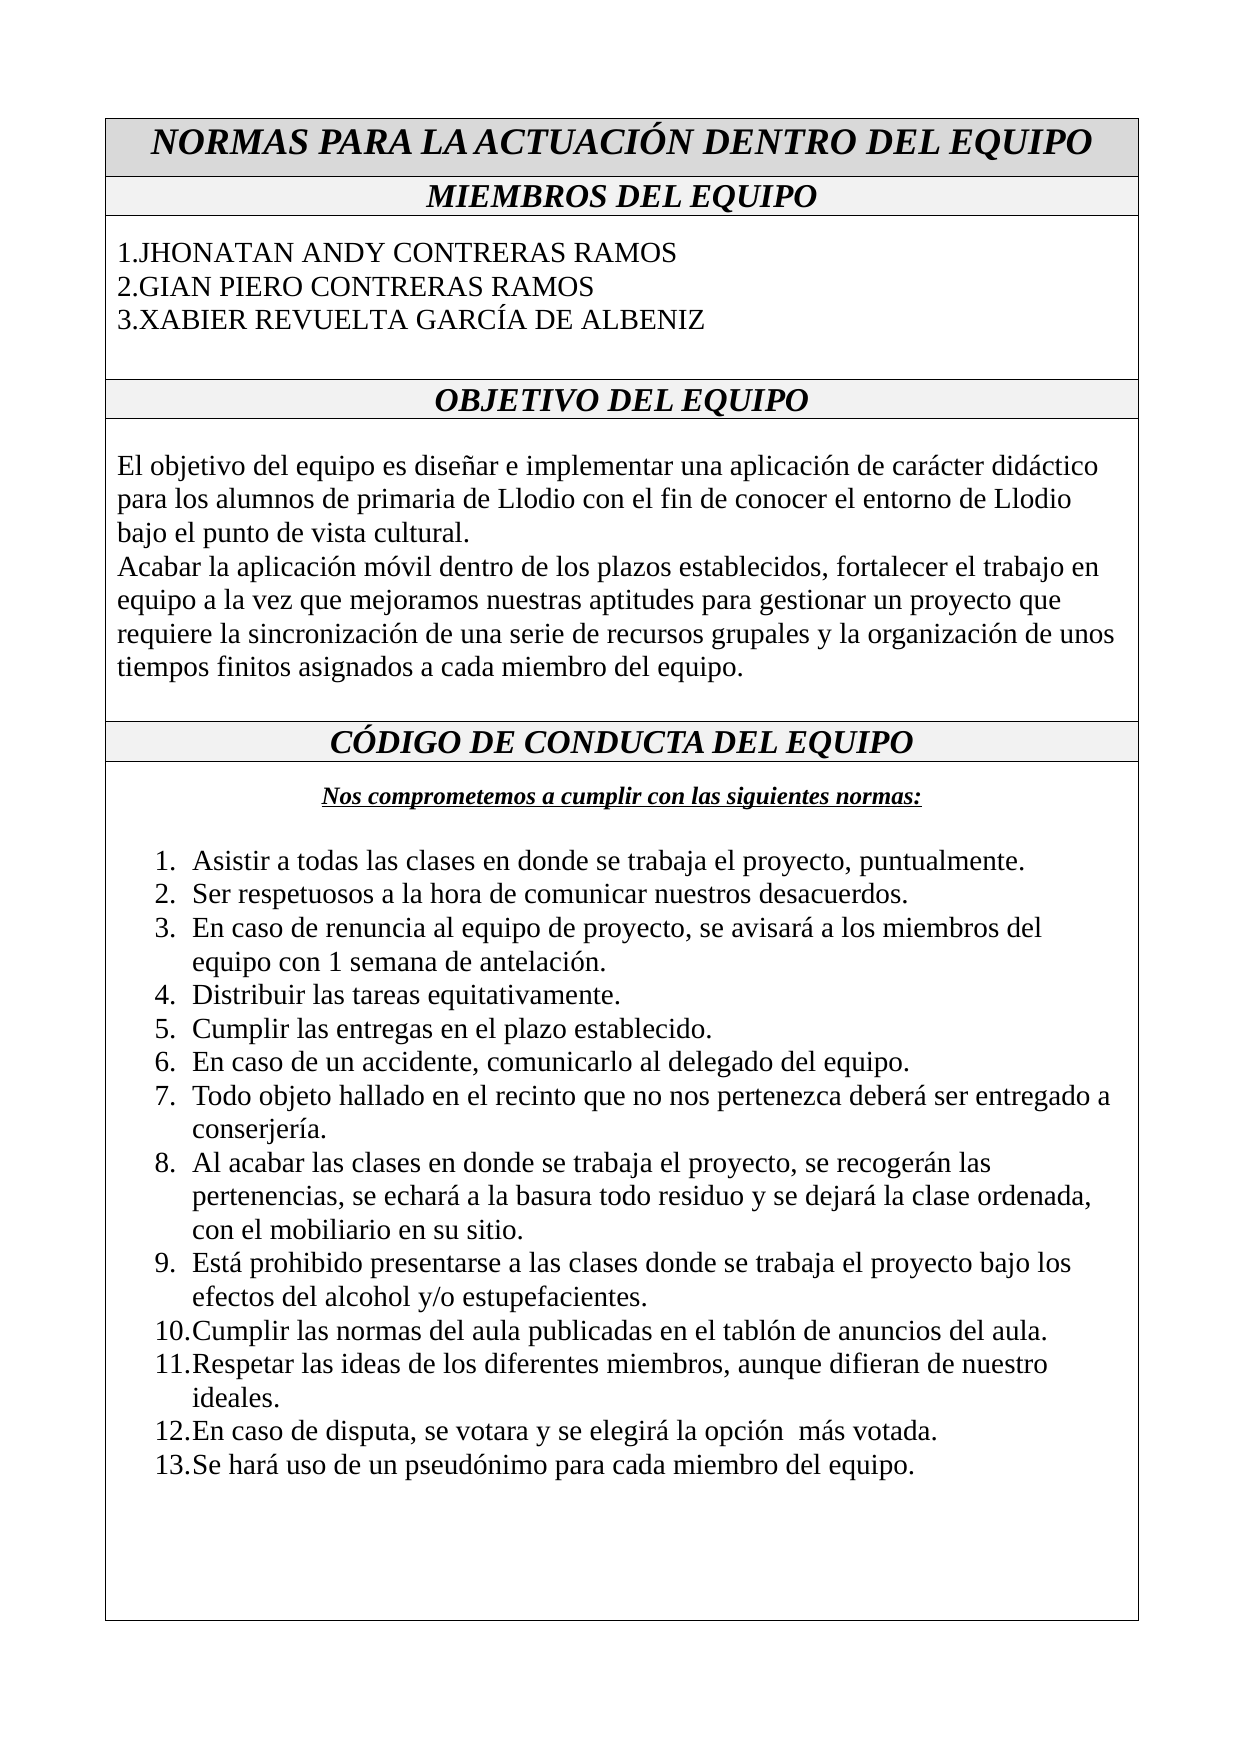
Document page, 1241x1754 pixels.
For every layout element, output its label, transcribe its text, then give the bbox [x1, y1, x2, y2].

table_cell Nos comprometemos a cumplir con las siguientes normas: Asistir a todas las clases en donde se trabaja el proyecto, puntualmente. Ser respetuosos a la hora de comunicar nuestros desacuerdos. En caso de renuncia al equipo de proyecto, se avisará a los miembros del equipo con 1 semana de antelación. Distribuir las tareas equitativamente. Cumplir las entregas en el plazo establecido. En caso de un accidente, comunicarlo al delegado del equipo. Todo objeto hallado en el recinto que no nos pertenezca deberá ser entregado a conserjería. Al acabar las clases en donde se trabaja el proyecto, se recogerán las pertenencias, se echará a la basura todo residuo y se dejará la clase ordenada, con el mobiliario en su sitio. Está prohibido presentarse a las clases donde se trabaja el proyecto bajo los efectos del alcohol y/o estupefacientes. Cumplir las normas del aula publicadas en el tablón de anuncios del aula. Respetar las ideas de los diferentes miembros, aunque difieran de nuestro ideales. En caso de disputa, se votara y se elegirá la opción más votada. Se hará uso de un pseudónimo para cada miembro del equipo. [106, 762, 1138, 1620]
table_cell MIEMBROS DEL EQUIPO [106, 177, 1138, 215]
table_cell El objetivo del equipo es diseñar e implementar una aplicación de carácter didáctico para los alumnos de primaria de Llodio con el fin de conocer el entorno de Llodio bajo el punto de vista cultural. Acabar la aplicación móvil dentro de los plazos establecidos, fortalecer el trabajo en equipo a la vez que mejoramos nuestras aptitudes para gestionar un proyecto que requiere la sincronización de una serie de recursos grupales y la organización de unos tiempos finitos asignados a cada miembro del equipo. [106, 419, 1138, 721]
table_cell OBJETIVO DEL EQUIPO [106, 380, 1138, 418]
table_cell CÓDIGO DE CONDUCTA DEL EQUIPO [106, 722, 1138, 761]
table_header NORMAS PARA LA ACTUACIÓN DENTRO DEL EQUIPO [106, 119, 1138, 176]
table_cell 1.JHONATAN ANDY CONTRERAS RAMOS 2.GIAN PIERO CONTRERAS RAMOS 3.XABIER REVUELTA GARCÍA DE ALBENIZ [106, 216, 1138, 379]
